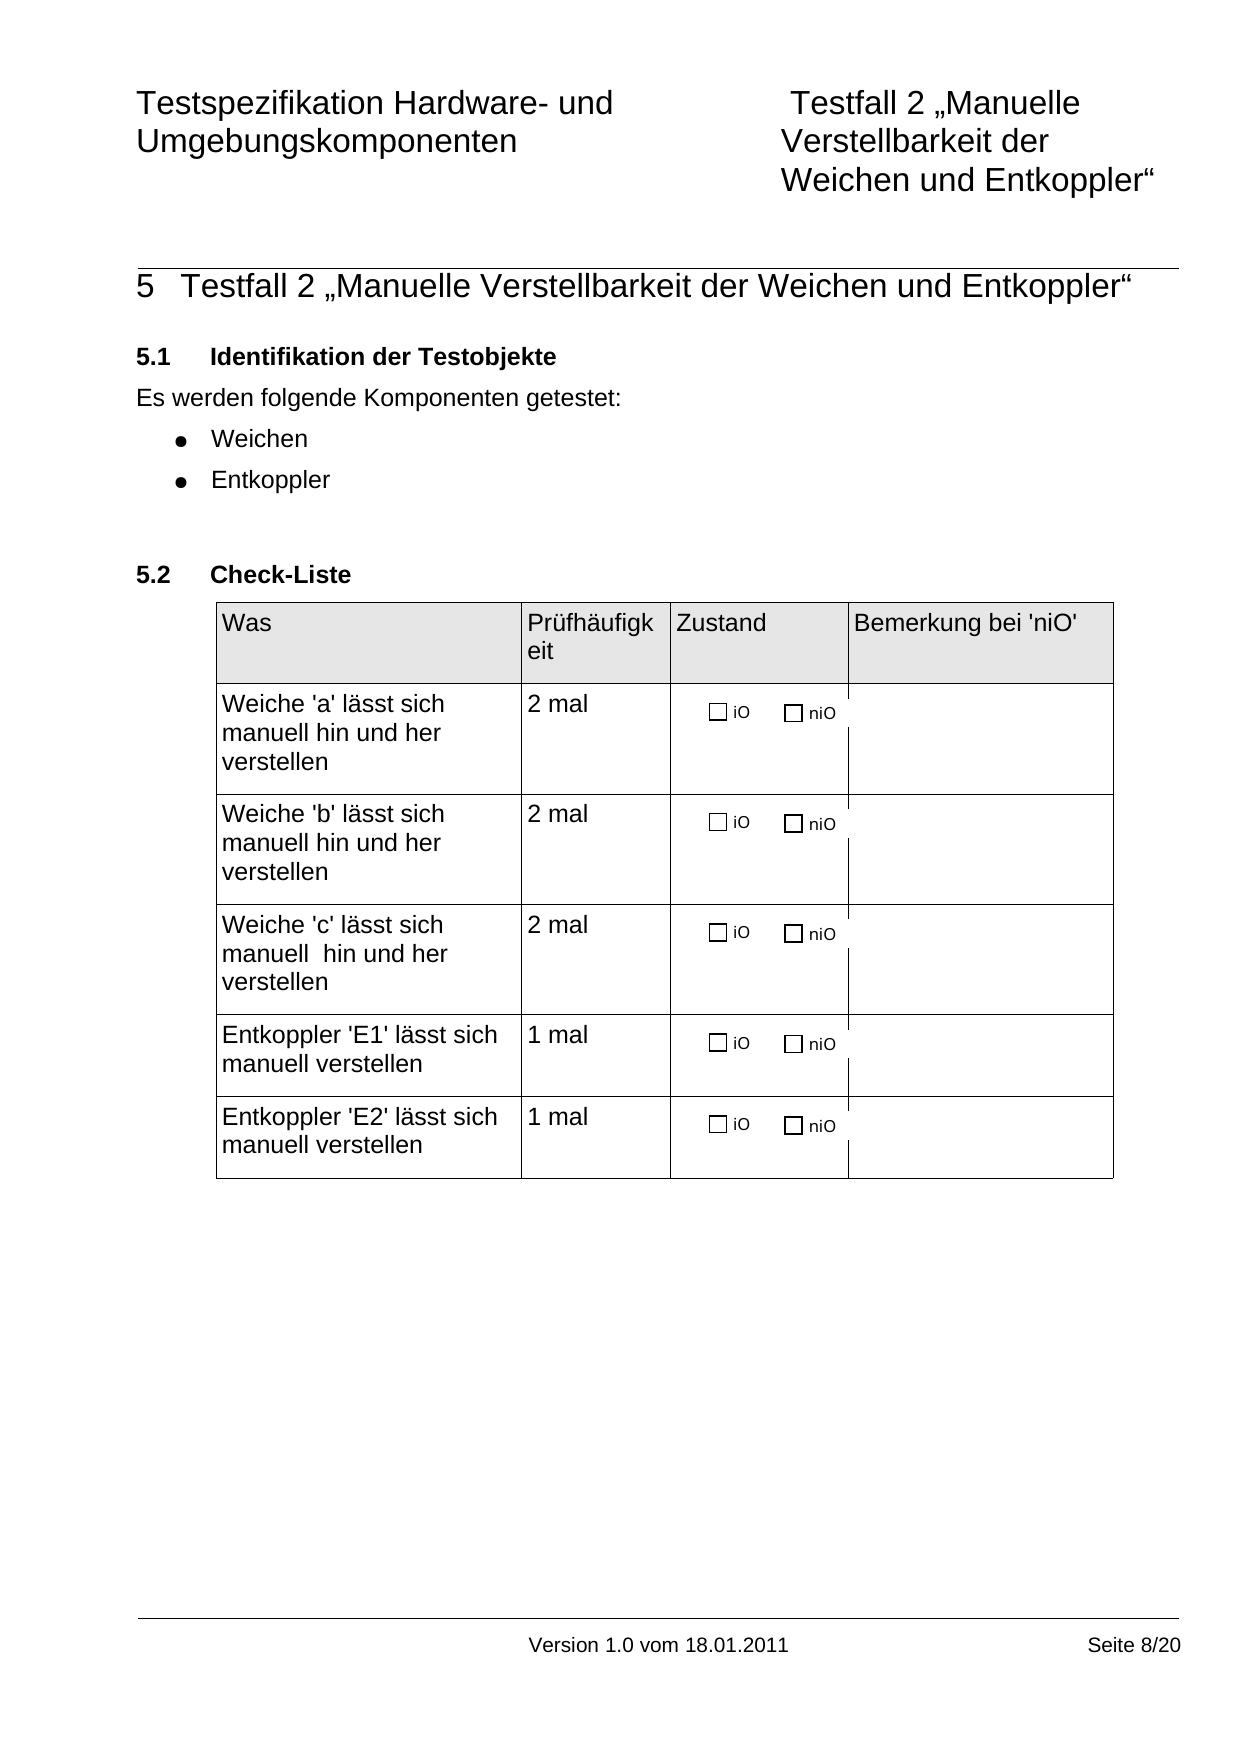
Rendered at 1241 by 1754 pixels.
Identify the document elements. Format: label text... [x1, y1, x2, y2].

table_header Prüfhäufigkeit [522, 603, 670, 683]
table_cell [849, 684, 1113, 794]
table_cell 1 mal [522, 1015, 670, 1096]
table_header Zustand [671, 603, 848, 683]
table_cell Entkoppler 'E2' lässt sich manuell verstellen [217, 1097, 521, 1177]
table_cell [671, 905, 848, 1014]
table_cell Weiche 'a' lässt sich manuell hin und her verstellen [217, 684, 521, 794]
table_cell [849, 1097, 1113, 1177]
table_cell 2 mal [522, 795, 670, 904]
text Es werden folgende Komponenten getestet: [136, 383, 1181, 412]
table_cell [671, 1015, 848, 1096]
table_cell 2 mal [522, 905, 670, 1014]
table_cell Weiche 'b' lässt sich manuell hin und her verstellen [217, 795, 521, 904]
table_cell [849, 905, 1113, 1014]
table_cell [849, 1015, 1113, 1096]
table_header Bemerkung bei 'niO' [849, 603, 1113, 683]
list Entkoppler [173, 466, 1181, 494]
subtitle Testfall 2 „Manuelle Verstellbarkeit der Weichen und Entkoppler“ [1070, 289, 1181, 304]
table_cell [671, 795, 848, 904]
subtitle Check-Liste [136, 561, 1181, 589]
list Weichen [173, 424, 1181, 453]
table_cell [849, 795, 1113, 904]
table_cell 2 mal [522, 684, 670, 794]
table_header Was [217, 603, 521, 683]
table_cell Weiche 'c' lässt sich manuell hin und her verstellen [217, 905, 521, 1014]
table_cell [671, 684, 848, 794]
table_cell Entkoppler 'E1' lässt sich manuell verstellen [217, 1015, 521, 1096]
subtitle Testfall 2 „Manuelle Verstellbarkeit der Weichen und Entkoppler“ [136, 289, 1048, 304]
subtitle Identifikation der Testobjekte [136, 342, 1181, 371]
table_cell 1 mal [522, 1097, 670, 1177]
table_cell [671, 1097, 848, 1177]
